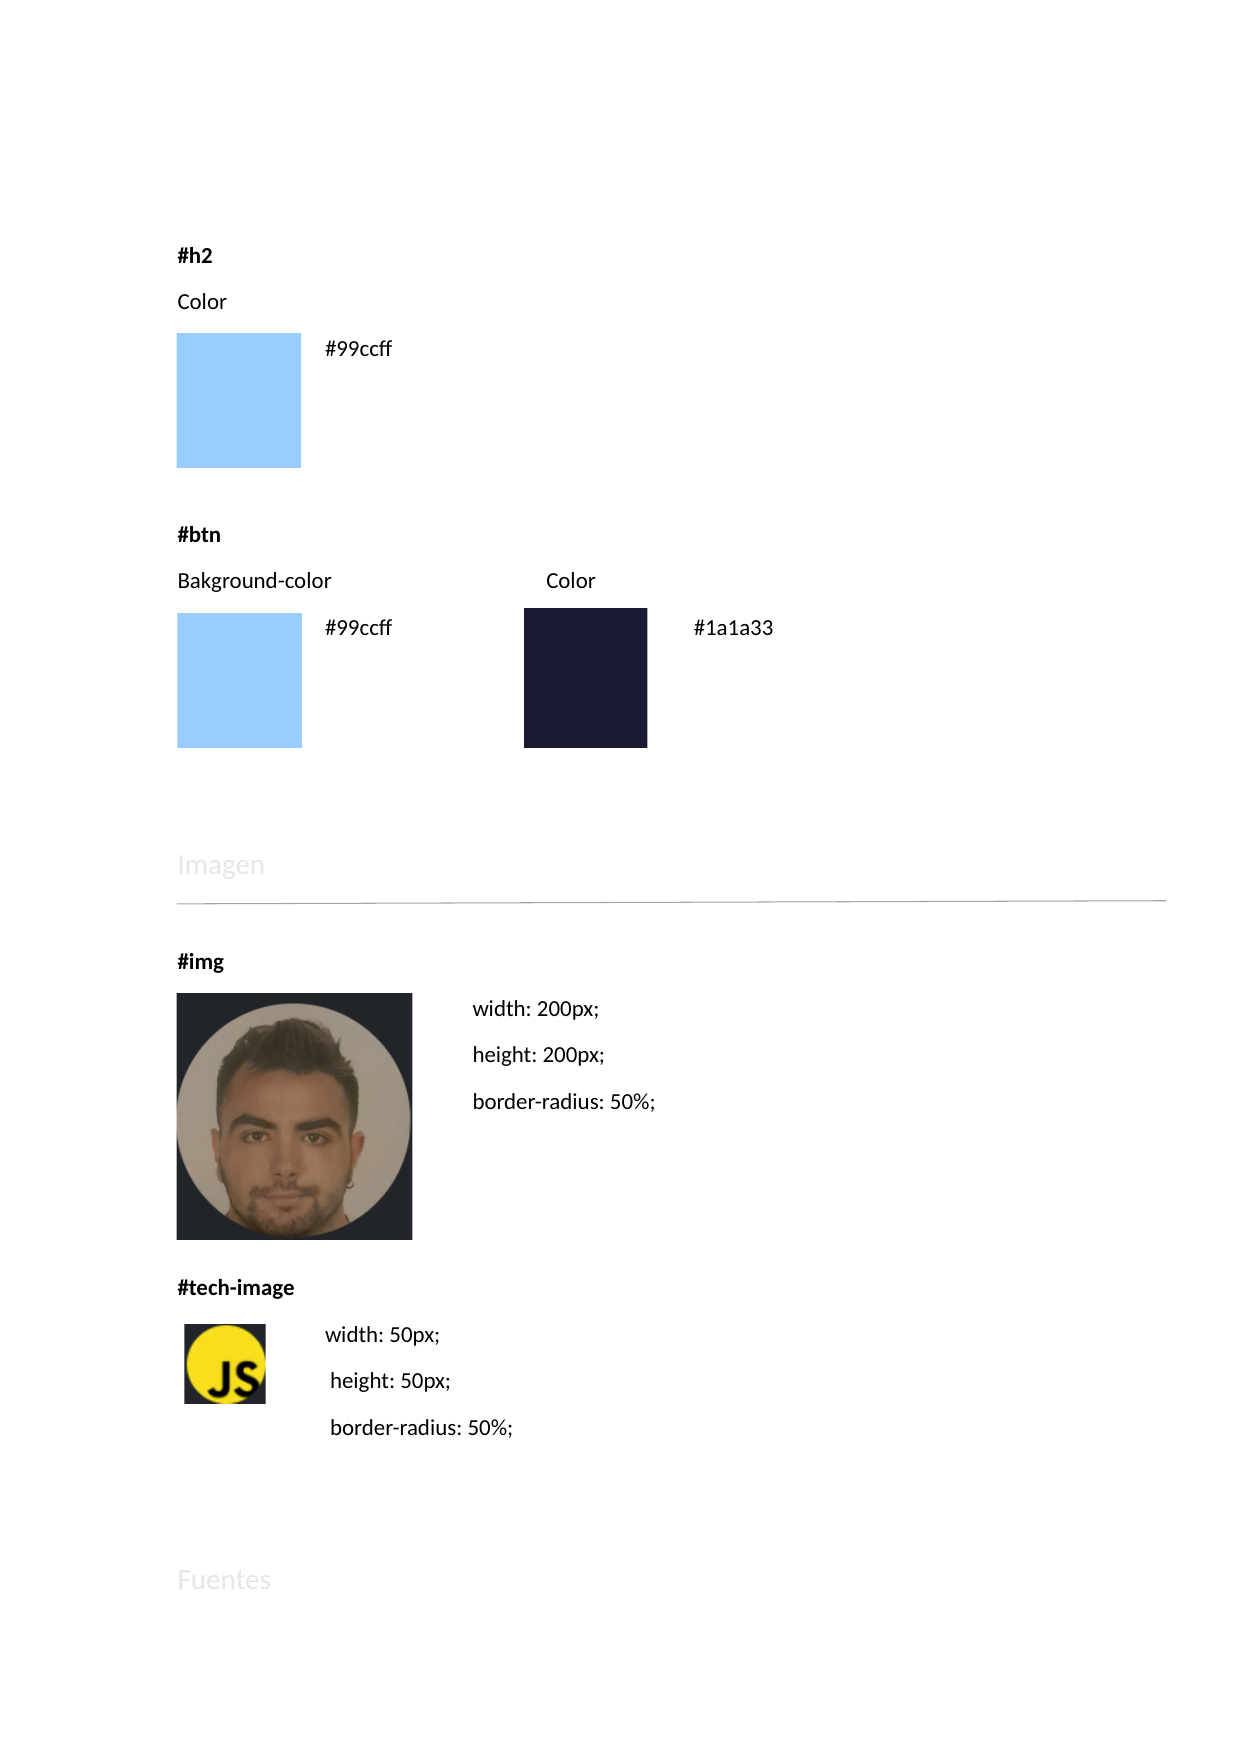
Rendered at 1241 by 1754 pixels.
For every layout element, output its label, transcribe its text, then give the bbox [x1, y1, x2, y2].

text Fuentes [177, 1561, 1063, 1596]
text width: 50px; [177, 1320, 1063, 1348]
text Imagen [177, 846, 1063, 882]
text height: 50px; [266, 1366, 1063, 1394]
text border-radius: 50%; [413, 1087, 1063, 1115]
text Color [177, 287, 1063, 315]
text #99ccff [302, 613, 524, 641]
text #img [177, 947, 1063, 975]
text #btn [177, 520, 1063, 548]
text width: 200px; [413, 994, 1063, 1022]
text border-radius: 50%; [251, 1413, 1063, 1441]
text #tech-image [177, 1273, 1063, 1301]
text height: 200px; [413, 1040, 1063, 1068]
text #99ccff [302, 334, 1063, 362]
text #1a1a33 [648, 613, 1063, 641]
text #h2 [177, 241, 1063, 269]
text Bakground-color Color [177, 567, 1063, 595]
